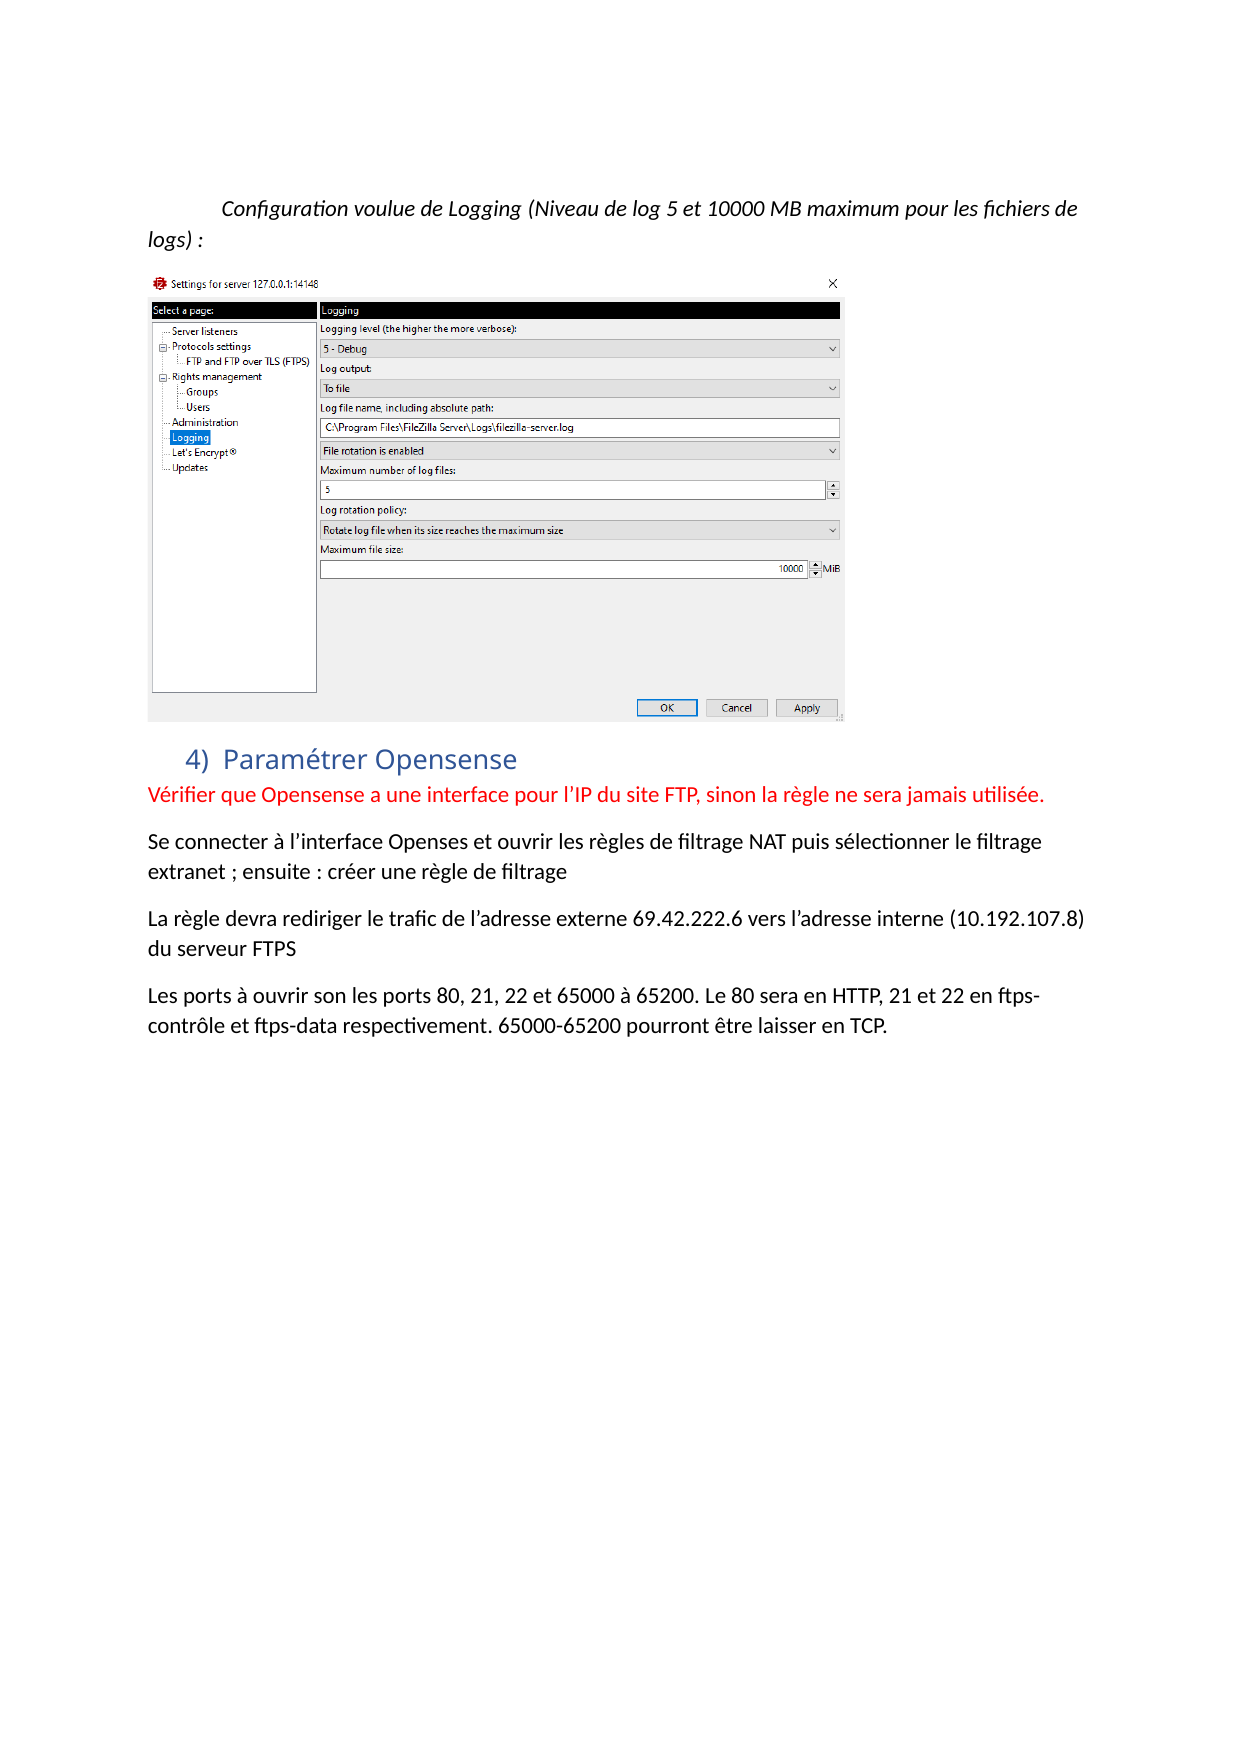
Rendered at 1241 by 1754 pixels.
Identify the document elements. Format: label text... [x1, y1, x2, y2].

text Configuration voulue de Logging (Niveau de log 5 et 10000 MB maximum pour les fichiers de logs) : [148, 194, 1093, 253]
text Vérifier que Opensense a une interface pour l’IP du site FTP, sinon la règle ne sera jamais utilisée. [148, 780, 1093, 808]
text La règle devra rediriger le trafic de l’adresse externe 69.42.222.6 vers l’adresse interne (10.192.107.8) du serveur FTPS [148, 904, 1093, 962]
picture [147, 272, 845, 722]
subtitle Paramétrer Opensense [185, 740, 1093, 777]
text Se connecter à l’interface Openses et ouvrir les règles de filtrage NAT puis sélectionner le filtrage extranet ; ensuite : créer une règle de filtrage [148, 827, 1093, 885]
text Les ports à ouvrir son les ports 80, 21, 22 et 65000 à 65200. Le 80 sera en HTTP, 21 et 22 en ftps-contrôle et ftps-data respectivement. 65000-65200 pourront être laisser en TCP. [148, 981, 1093, 1039]
